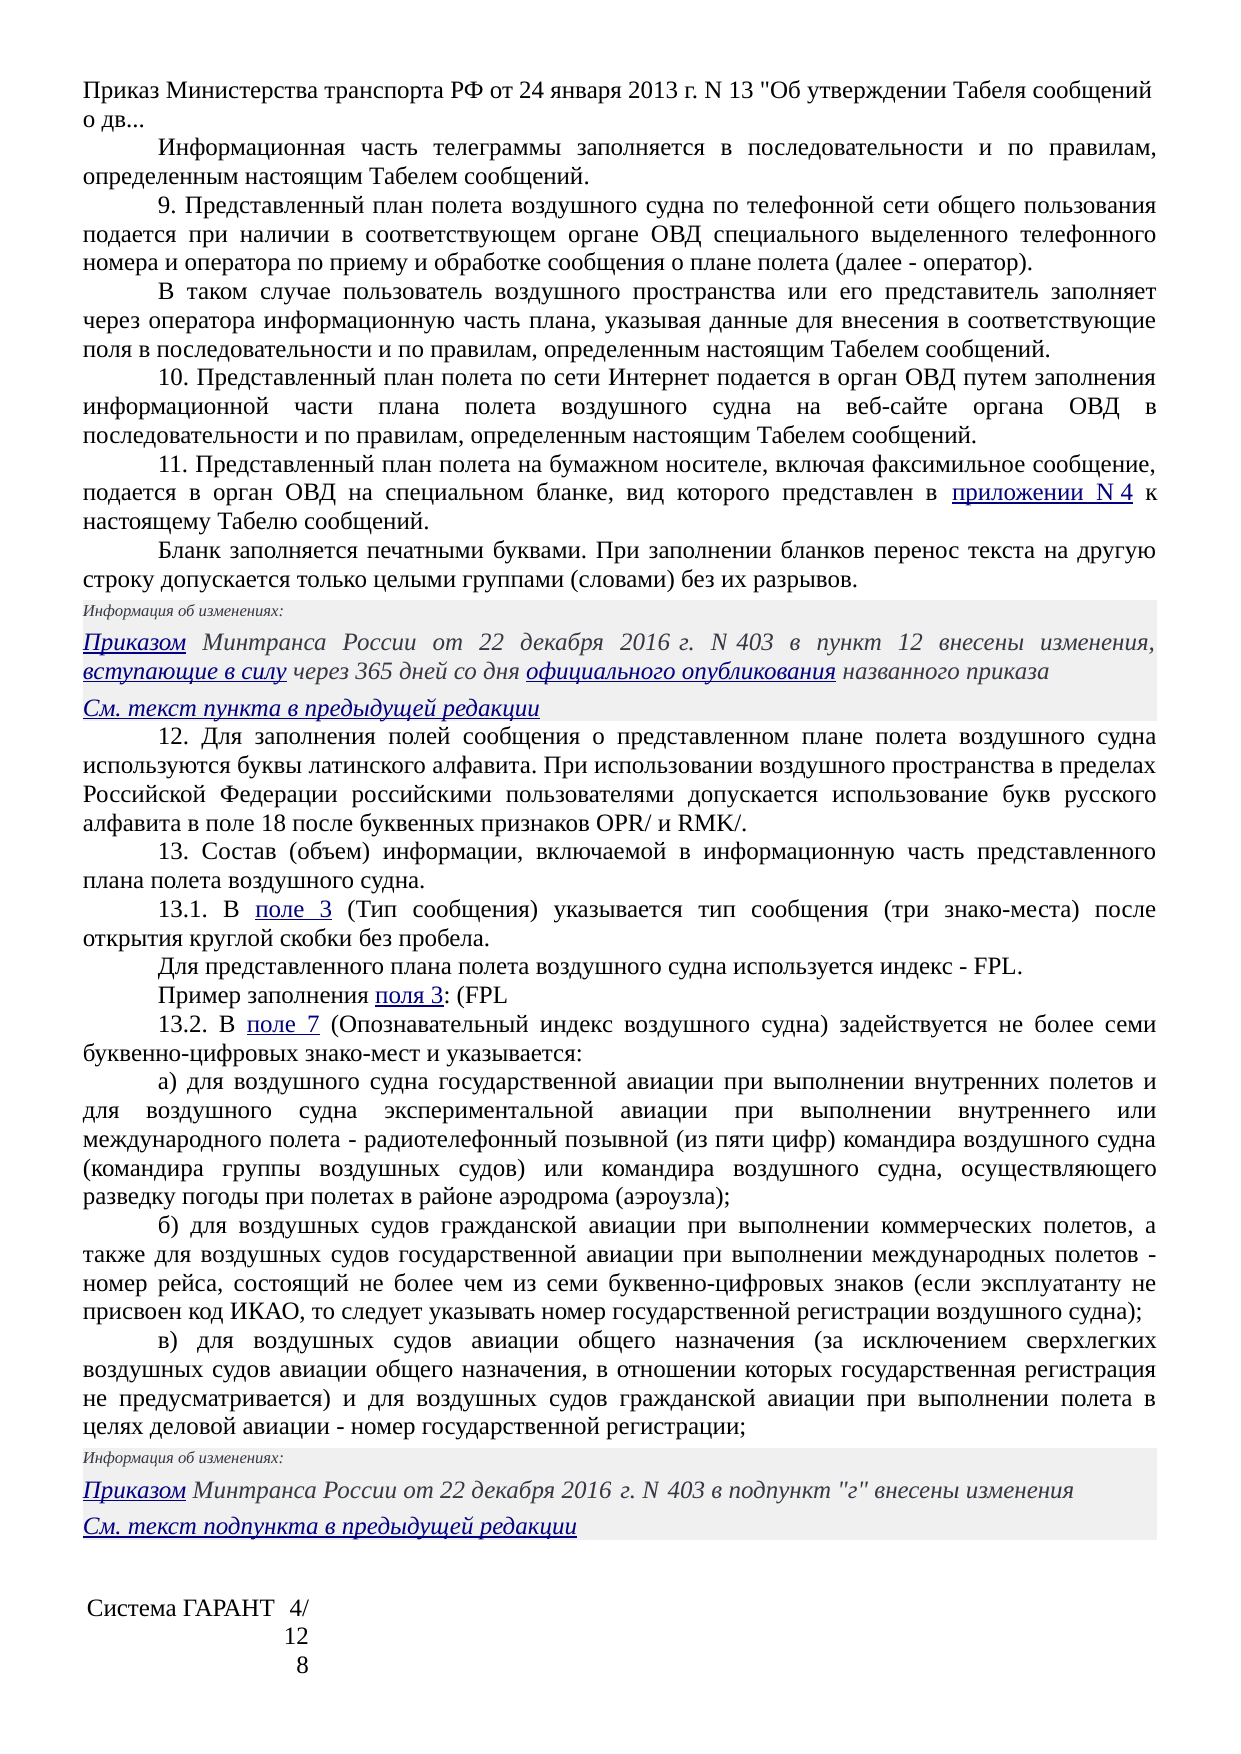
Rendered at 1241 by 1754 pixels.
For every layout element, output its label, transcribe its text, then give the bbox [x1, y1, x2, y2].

text Для представленного плана полета воздушного судна используется индекс - FPL. [83, 951, 1157, 980]
text 13.2. В поле 7 (Опознавательный индекс воздушного судна) задействуется не более семи буквенно-цифровых знако-мест и указывается: [83, 1009, 1157, 1066]
text Бланк заполняется печатными буквами. При заполнении бланков перенос текста на другую строку допускается только целыми группами (словами) без их разрывов. [83, 535, 1157, 592]
text 11. Представленный план полета на бумажном носителе, включая факсимильное сообщение, подается в орган ОВД на специальном бланке, вид которого представлен в приложении N 4 к настоящему Табелю сообщений. [83, 449, 1157, 535]
text 13. Состав (объем) информации, включаемой в информационную часть представленного плана полета воздушного судна. [83, 836, 1157, 894]
text См. текст пункта в предыдущей редакции [542, 693, 1157, 721]
text См. текст подпункта в предыдущей редакции [579, 1511, 1157, 1540]
text Пример заполнения поля 3: (FPL [83, 980, 1157, 1009]
text 13.1. В поле 3 (Тип сообщения) указывается тип сообщения (три знако-места) после открытия круглой скобки без пробела. [83, 894, 1157, 951]
text 9. Представленный план полета воздушного судна по телефонной сети общего пользования подается при наличии в соответствующем органе ОВД специального выделенного телефонного номера и оператора по приему и обработке сообщения о плане полета (далее - оператор). [83, 190, 1157, 276]
text Информационная часть телеграммы заполняется в последовательности и по правилам, определенным настоящим Табелем сообщений. [83, 132, 1157, 190]
text Информация об изменениях: [286, 1448, 1157, 1467]
text а) для воздушного судна государственной авиации при выполнении внутренних полетов и для воздушного судна экспериментальной авиации при выполнении внутреннего или международного полета - радиотелефонный позывной (из пяти цифр) командира воздушного судна (командира группы воздушных судов) или командира воздушного судна, осуществляющего разведку погоды при полетах в районе аэродрома (аэроузла); [83, 1066, 1157, 1210]
text В таком случае пользователь воздушного пространства или его представитель заполняет через оператора информационную часть плана, указывая данные для внесения в соответствующие поля в последовательности и по правилам, определенным настоящим Табелем сообщений. [83, 276, 1157, 362]
text б) для воздушных судов гражданской авиации при выполнении коммерческих полетов, а также для воздушных судов государственной авиации при выполнении международных полетов - номер рейса, состоящий не более чем из семи буквенно-цифровых знаков (если эксплуатанту не присвоен код ИКАО, то следует указывать номер государственной регистрации воздушного судна); [83, 1210, 1157, 1325]
text Приказом Минтранса России от 22 декабря 2016 г. N 403 в подпункт "г" внесены изменения [1077, 1475, 1157, 1504]
text 12. Для заполнения полей сообщения о представленном плане полета воздушного судна используются буквы латинского алфавита. При использовании воздушного пространства в пределах Российской Федерации российскими пользователями допускается использование букв русского алфавита в поле 18 после буквенных признаков OPR/ и RMK/. [83, 721, 1157, 836]
text 10. Представленный план полета по сети Интернет подается в орган ОВД путем заполнения информационной части плана полета воздушного судна на веб-сайте органа ОВД в последовательности и по правилам, определенным настоящим Табелем сообщений. [83, 362, 1157, 449]
text Информация об изменениях: [286, 600, 1157, 619]
text в) для воздушных судов авиации общего назначения (за исключением сверхлегких воздушных судов авиации общего назначения, в отношении которых государственная регистрация не предусматривается) и для воздушных судов гражданской авиации при выполнении полета в целях деловой авиации - номер государственной регистрации; [83, 1325, 1157, 1440]
